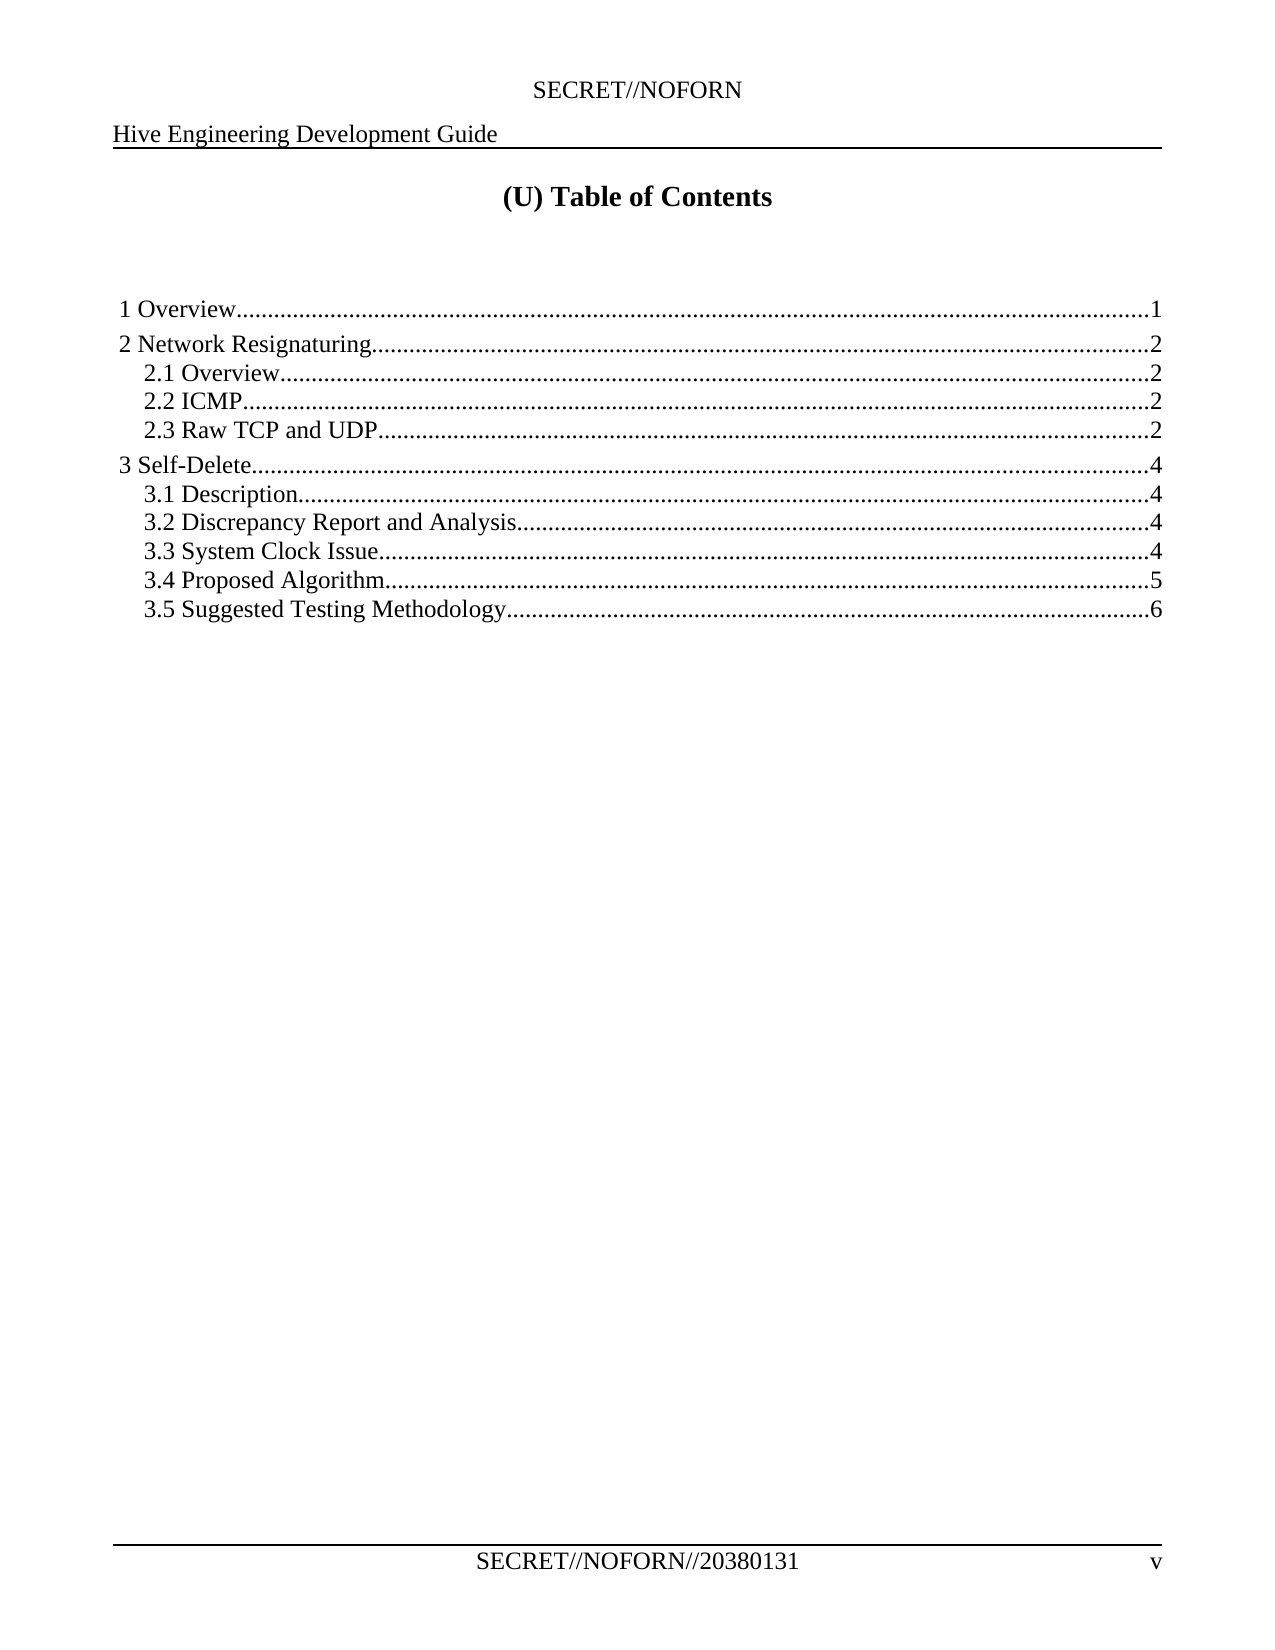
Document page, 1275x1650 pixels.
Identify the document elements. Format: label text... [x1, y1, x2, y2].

text 1 Overview 1 [112, 294, 1162, 323]
text 3.5 Suggested Testing Methodology 6 [137, 594, 1162, 622]
text 3.4 Proposed Algorithm 5 [137, 565, 1162, 594]
text 2.3 Raw TCP and UDP 2 [137, 415, 1162, 444]
text 2.1 Overview 2 [137, 358, 1162, 386]
text 3.1 Description 4 [137, 479, 1162, 507]
text 2.2 ICMP 2 [137, 386, 1162, 415]
text 3 Self-Delete 4 [112, 450, 1162, 479]
text 3.2 Discrepancy Report and Analysis 4 [137, 507, 1162, 536]
text 3.3 System Clock Issue 4 [137, 536, 1162, 565]
title (U) Table of Contents [112, 179, 1162, 213]
text 2 Network Resignaturing 2 [112, 329, 1162, 358]
